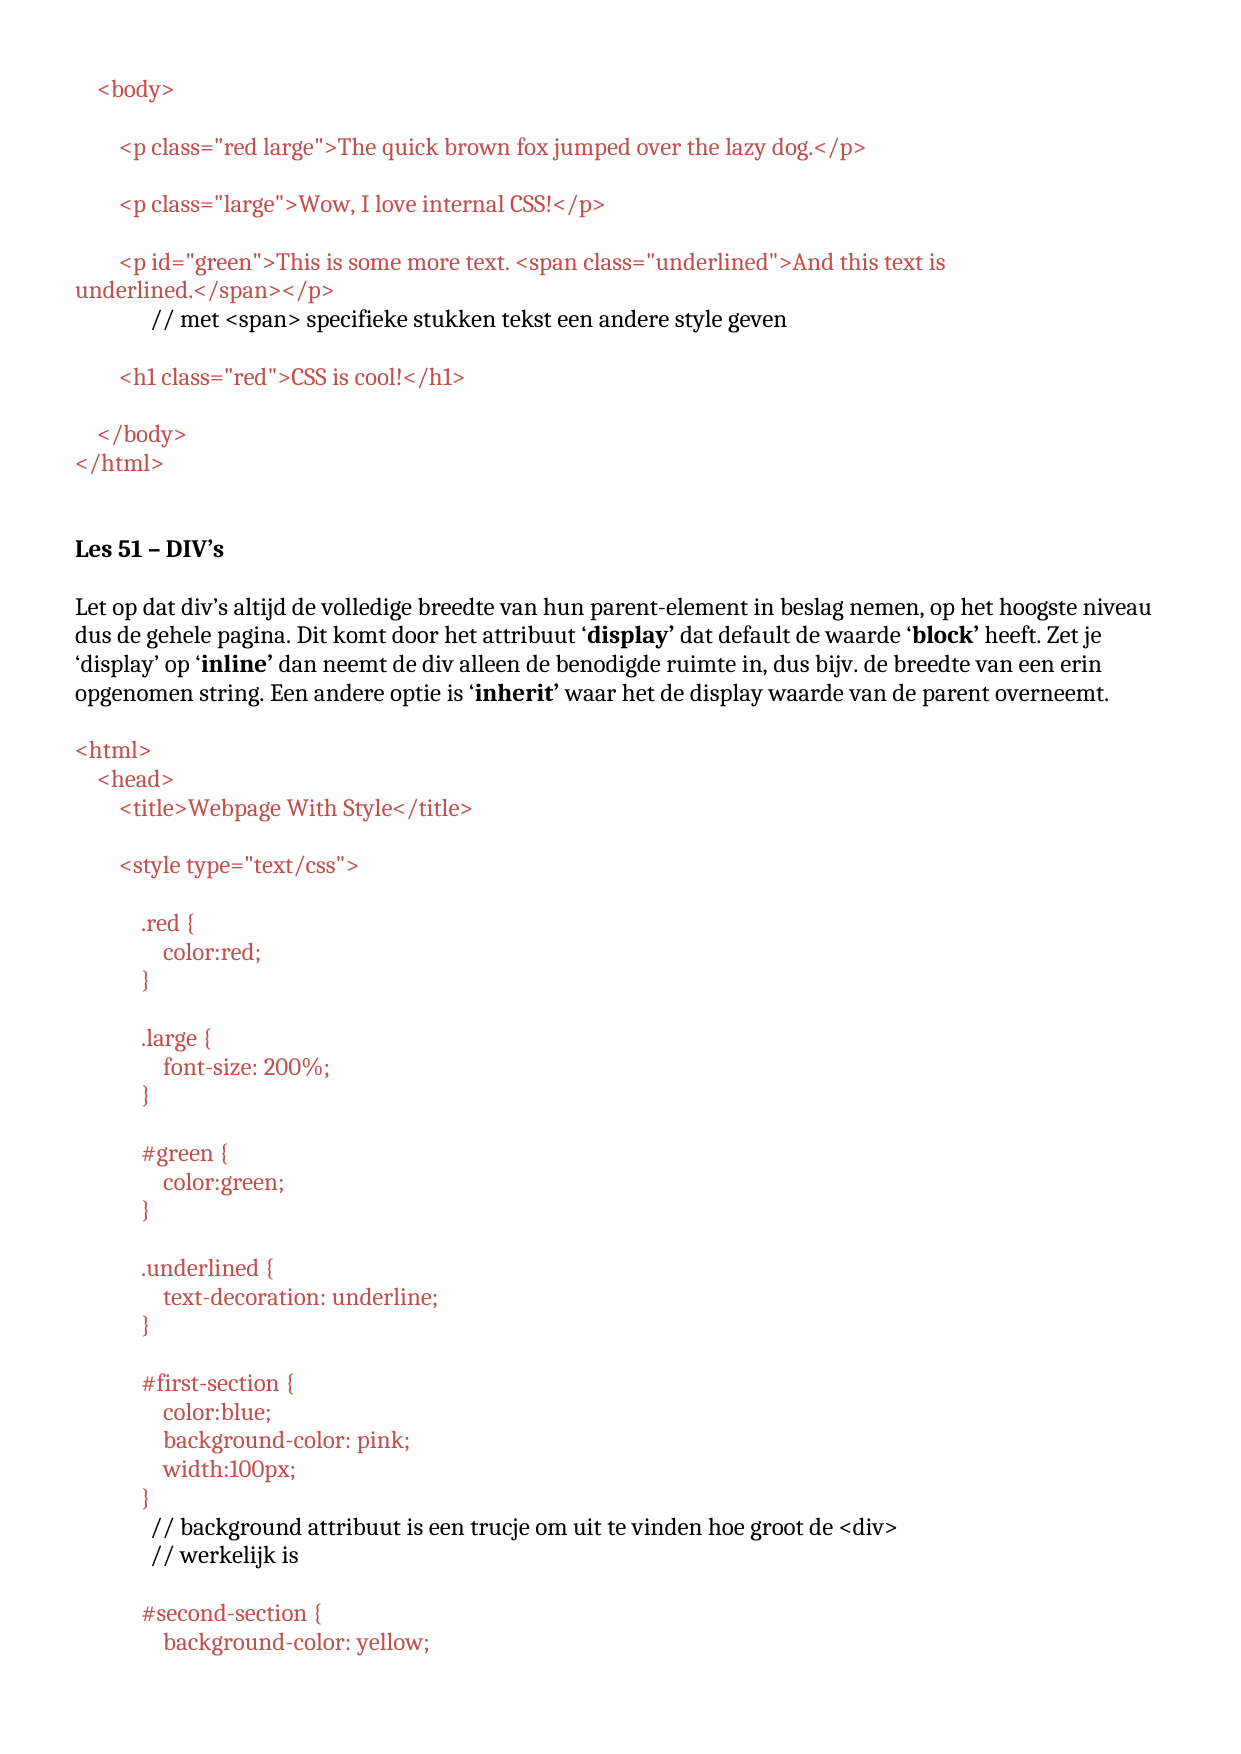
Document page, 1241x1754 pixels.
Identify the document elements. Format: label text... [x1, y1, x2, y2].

text color:red; [75, 937, 1165, 966]
text </html> [75, 449, 1165, 477]
text <h1 class="red">CSS is cool!</h1> [75, 362, 1165, 391]
text // werkelijk is [75, 1541, 1165, 1570]
text Let op dat div’s altijd de volledige breedte van hun parent-element in beslag nemen, op het hoogste niveau dus de gehele pagina. Dit komt door het attribuut ‘display’ dat default de waarde ‘block’ heeft. Zet je ‘display’ op ‘inline’ dan neemt de div alleen de benodigde ruimte in, dus bijv. de breedte van een erin opgenomen string. Een andere optie is ‘inherit’ waar het de display waarde van de parent overneemt. [75, 592, 1165, 707]
text <title>Webpage With Style</title> [75, 794, 1165, 822]
text .red { [75, 909, 1165, 937]
text .large { [75, 1024, 1165, 1052]
text </body> [75, 420, 1165, 449]
text color:blue; [75, 1397, 1165, 1426]
text text-decoration: underline; [75, 1282, 1165, 1311]
text Les 51 – DIV’s [75, 535, 1165, 564]
text width:100px; [75, 1455, 1165, 1484]
text .underlined { [75, 1254, 1165, 1282]
text <style type="text/css"> [75, 851, 1165, 880]
text } [75, 966, 1165, 995]
text } [75, 1311, 1165, 1340]
text // met <span> specifieke stukken tekst een andere style geven [75, 305, 1165, 334]
text <p id="green">This is some more text. <span class="underlined">And this text is underlined.</span></p> [75, 247, 1165, 305]
text <body> [75, 75, 1165, 104]
text } [75, 1081, 1165, 1110]
text background-color: yellow; [75, 1627, 1165, 1656]
text } [75, 1196, 1165, 1225]
text #green { [75, 1139, 1165, 1167]
text } [75, 1484, 1165, 1512]
text color:green; [75, 1167, 1165, 1196]
text <p class="large">Wow, I love internal CSS!</p> [75, 190, 1165, 219]
text // background attribuut is een trucje om uit te vinden hoe groot de <div> [75, 1512, 1165, 1541]
text <p class="red large">The quick brown fox jumped over the lazy dog.</p> [75, 132, 1165, 161]
text #second-section { [75, 1599, 1165, 1627]
text background-color: pink; [75, 1426, 1165, 1455]
text <head> [75, 765, 1165, 794]
text <html> [75, 736, 1165, 765]
text font-size: 200%; [75, 1052, 1165, 1081]
text #first-section { [75, 1369, 1165, 1397]
